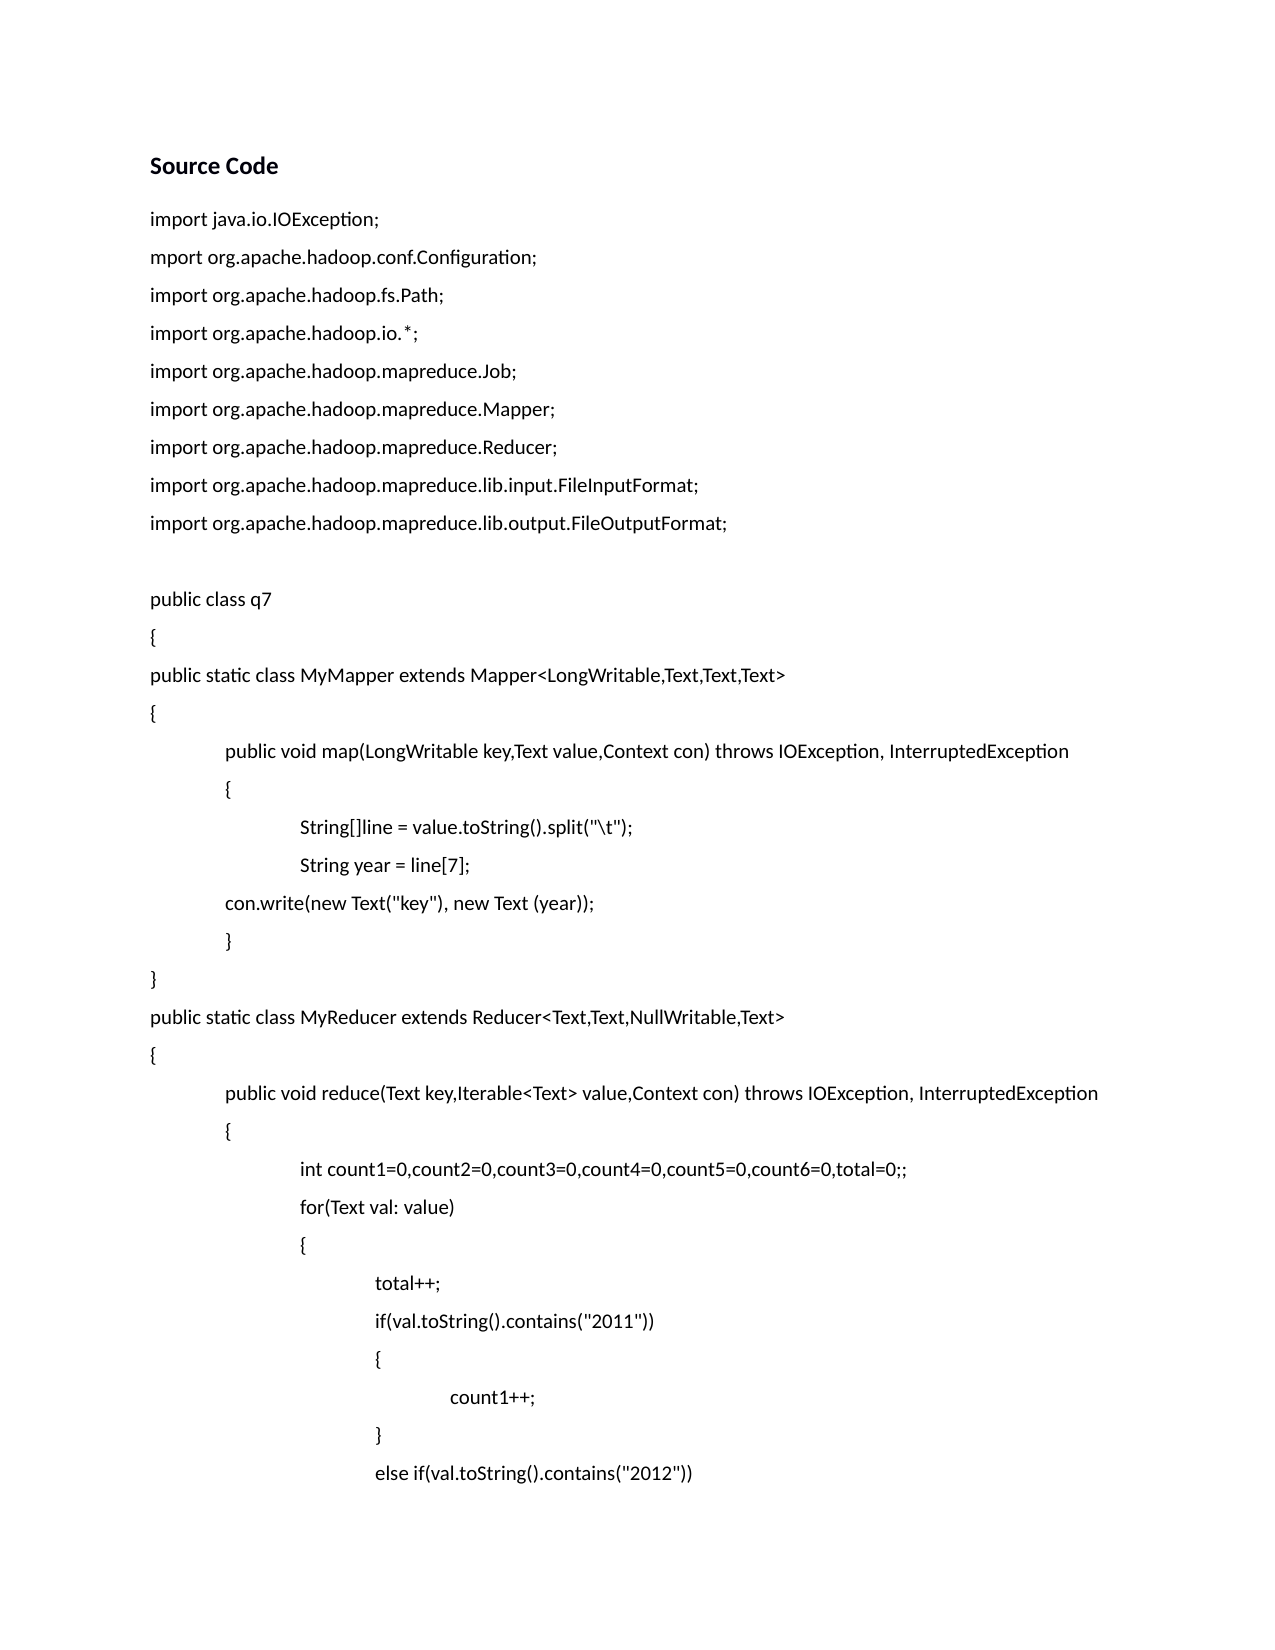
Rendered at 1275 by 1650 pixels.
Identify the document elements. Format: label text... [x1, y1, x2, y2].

text mport org.apache.hadoop.conf.Configuration; [150, 244, 1125, 269]
text } [150, 966, 1125, 992]
text Source Code [150, 150, 1125, 181]
text } [150, 1422, 1125, 1448]
text if(val.toString().contains("2011")) [150, 1308, 1125, 1334]
text { [150, 624, 1125, 649]
text else if(val.toString().contains("2012")) [150, 1461, 1125, 1486]
text int count1=0,count2=0,count3=0,count4=0,count5=0,count6=0,total=0;; [150, 1156, 1125, 1182]
text public static class MyMapper extends Mapper<LongWritable,Text,Text,Text> [150, 662, 1125, 687]
text public static class MyReducer extends Reducer<Text,Text,NullWritable,Text> [150, 1004, 1125, 1030]
text { [150, 1118, 1125, 1144]
text import org.apache.hadoop.mapreduce.Mapper; [150, 396, 1125, 421]
text import org.apache.hadoop.mapreduce.Reducer; [150, 434, 1125, 459]
text con.write(new Text("key"), new Text (year)); [150, 890, 1125, 916]
text total++; [150, 1270, 1125, 1296]
text { [150, 1042, 1125, 1068]
text import org.apache.hadoop.mapreduce.lib.input.FileInputFormat; [150, 472, 1125, 497]
text String[]line = value.toString().split("\t"); [150, 814, 1125, 839]
text import org.apache.hadoop.mapreduce.lib.output.FileOutputFormat; [150, 510, 1125, 535]
text count1++; [150, 1384, 1125, 1410]
text public class q7 [150, 586, 1125, 611]
text public void reduce(Text key,Iterable<Text> value,Context con) throws IOException, InterruptedException [150, 1080, 1125, 1106]
text import org.apache.hadoop.mapreduce.Job; [150, 358, 1125, 383]
text import org.apache.hadoop.io.*; [150, 320, 1125, 345]
text { [150, 1232, 1125, 1258]
text { [150, 700, 1125, 726]
text { [150, 1346, 1125, 1372]
text String year = line[7]; [150, 852, 1125, 878]
text import java.io.IOException; [150, 206, 1125, 231]
text import org.apache.hadoop.fs.Path; [150, 282, 1125, 307]
text } [150, 928, 1125, 954]
text for(Text val: value) [150, 1194, 1125, 1220]
text { [150, 776, 1125, 802]
text public void map(LongWritable key,Text value,Context con) throws IOException, InterruptedException [150, 738, 1125, 763]
